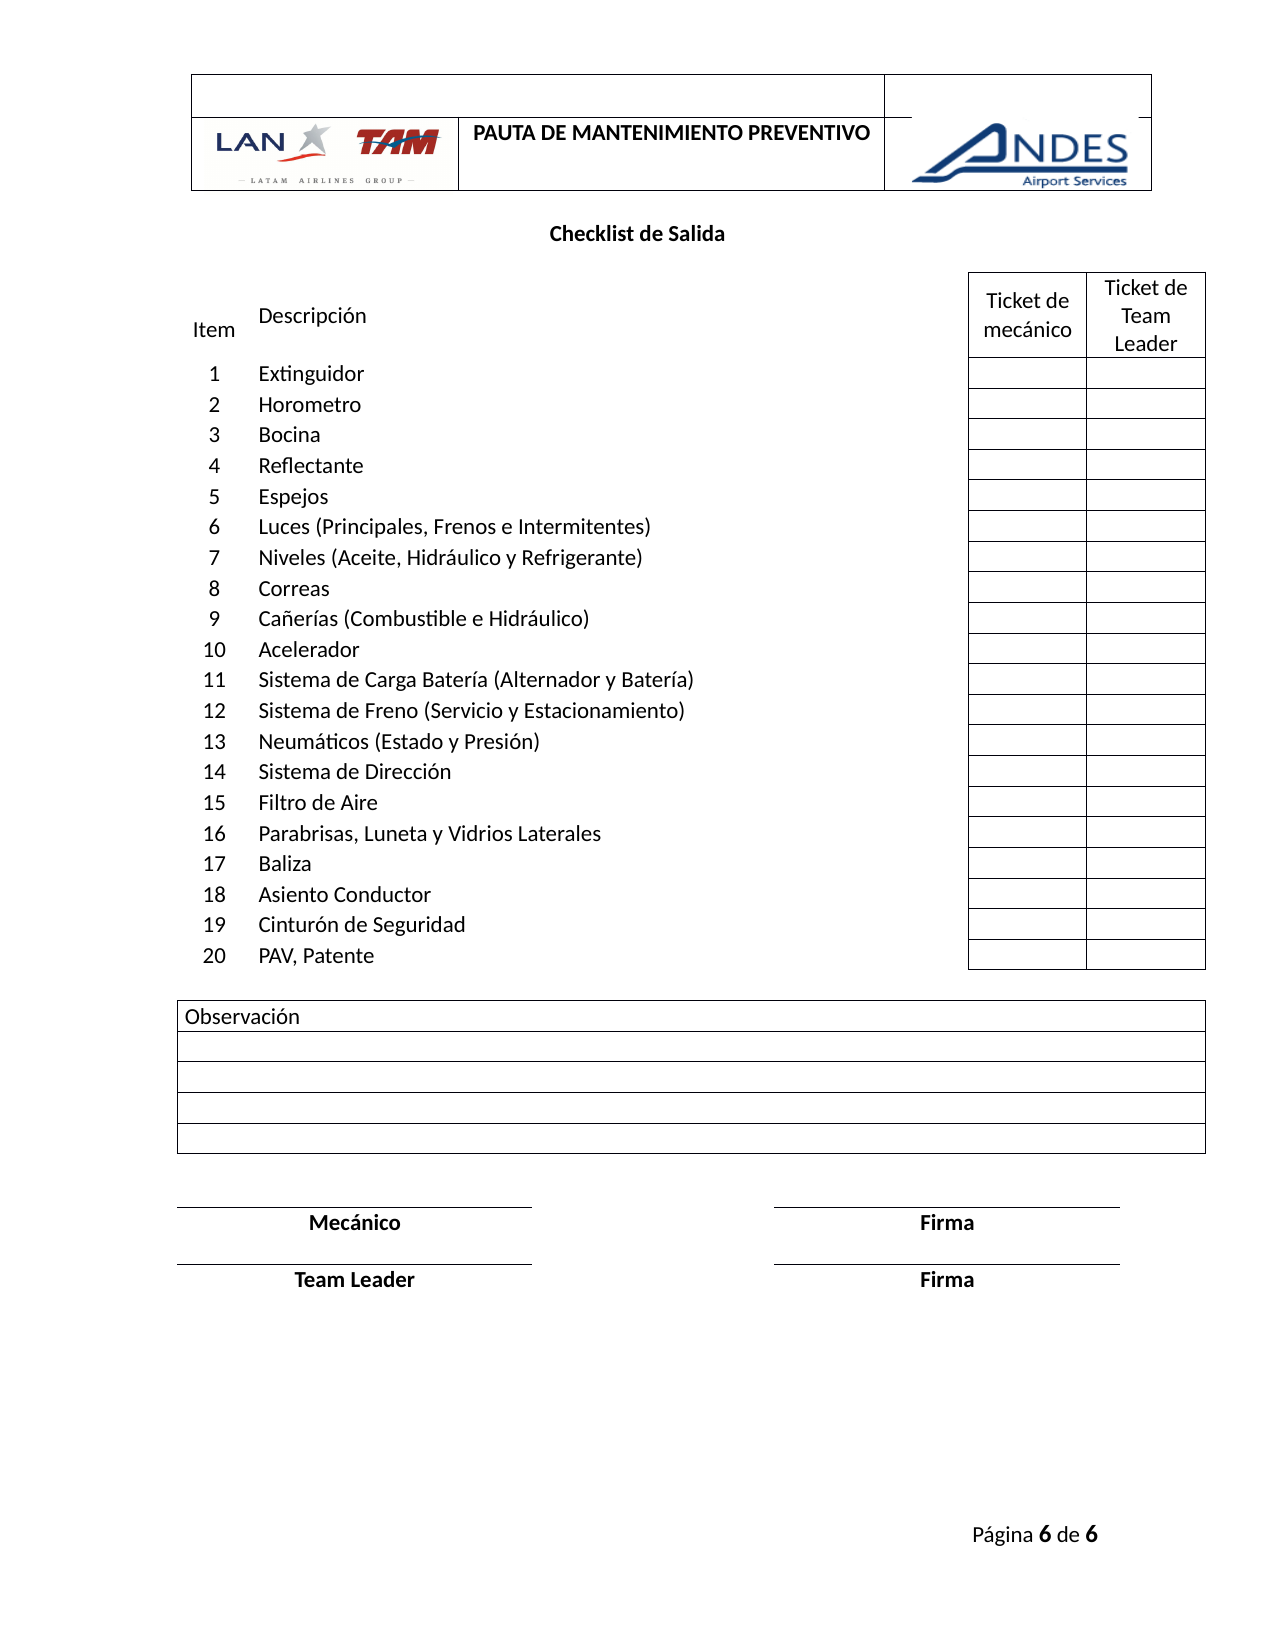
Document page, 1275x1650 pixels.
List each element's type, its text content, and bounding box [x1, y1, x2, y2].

table_cell Reflectante [251, 449, 968, 479]
table_cell Cinturón de Seguridad [251, 908, 968, 939]
table_cell 12 [177, 694, 251, 724]
table_cell [969, 358, 1086, 387]
table_cell 18 [177, 878, 251, 908]
table_cell [1087, 450, 1205, 479]
picture [204, 191, 454, 195]
table_cell Baliza [251, 847, 968, 877]
table_cell [1087, 542, 1205, 571]
table_cell Team Leader [177, 1265, 532, 1293]
table_cell [969, 817, 1086, 847]
table_cell 13 [177, 724, 251, 755]
table_cell [178, 1032, 1205, 1061]
table_cell [969, 695, 1086, 724]
table_cell Espejos [251, 479, 968, 510]
table_cell [1087, 511, 1205, 541]
table_cell [1087, 358, 1205, 387]
table_cell [1087, 817, 1205, 847]
table_cell Filtro de Aire [251, 786, 968, 816]
table_cell [1087, 634, 1205, 663]
table_cell 20 [177, 939, 251, 969]
table_cell [178, 1062, 1205, 1092]
table_cell Horometro [251, 388, 968, 418]
table_cell 14 [177, 755, 251, 786]
table_header Ticket de Team Leader [1087, 273, 1205, 357]
table_cell [1087, 664, 1205, 694]
table_cell [177, 969, 1205, 1000]
table_cell 9 [177, 602, 251, 632]
table_header [649, 1207, 774, 1236]
table_cell [969, 389, 1086, 418]
table_cell [1087, 695, 1205, 724]
table_cell [969, 480, 1086, 510]
table_cell 17 [177, 847, 251, 877]
table_cell [969, 848, 1086, 877]
table_cell Sistema de Carga Batería (Alternador y Batería) [251, 663, 968, 694]
table_cell PAV, Patente [251, 939, 968, 969]
table_cell 8 [177, 571, 251, 602]
table_cell [1087, 725, 1205, 755]
table_cell 10 [177, 633, 251, 663]
table_header Mecánico [177, 1208, 532, 1236]
table_cell [1087, 603, 1205, 632]
table_cell [969, 879, 1086, 908]
table_cell Bocina [251, 418, 968, 449]
table_cell Parabrisas, Luneta y Vidrios Laterales [251, 816, 968, 847]
table_cell 11 [177, 663, 251, 694]
table_cell [969, 787, 1086, 816]
table_cell Observación [178, 1001, 1205, 1031]
table_cell 16 [177, 816, 251, 847]
table_cell Extinguidor [251, 357, 968, 387]
table_cell 2 [177, 388, 251, 418]
table_cell Correas [251, 571, 968, 602]
table_cell Firma [774, 1265, 1120, 1293]
table_header Descripción [251, 272, 968, 357]
table_cell Luces (Principales, Frenos e Intermitentes) [251, 510, 968, 541]
table_cell [178, 1124, 1205, 1153]
table_cell [774, 1236, 1120, 1264]
table_cell [969, 450, 1086, 479]
table_cell 4 [177, 449, 251, 479]
table_cell [969, 725, 1086, 755]
table_cell [177, 1236, 532, 1264]
table_header Ticket de mecánico [969, 273, 1086, 357]
table_cell [969, 940, 1086, 969]
table_cell Niveles (Aceite, Hidráulico y Refrigerante) [251, 541, 968, 571]
table_cell 15 [177, 786, 251, 816]
table_header Item [177, 272, 251, 357]
table_cell 1 [177, 357, 251, 387]
table_cell [532, 1236, 649, 1264]
table_header [532, 1207, 649, 1236]
table_cell Neumáticos (Estado y Presión) [251, 724, 968, 755]
table_cell [1087, 572, 1205, 602]
table_cell [532, 1264, 649, 1293]
table_cell 6 [177, 510, 251, 541]
table_cell [1087, 756, 1205, 786]
table_cell [1087, 419, 1205, 449]
table_cell 7 [177, 541, 251, 571]
table_header Firma [774, 1208, 1120, 1236]
table_cell Asiento Conductor [251, 878, 968, 908]
table_cell [649, 1264, 774, 1293]
table_cell 19 [177, 908, 251, 939]
table_cell [969, 664, 1086, 694]
table_cell [969, 603, 1086, 632]
picture [204, 118, 454, 190]
table_cell [1087, 480, 1205, 510]
table_cell [969, 756, 1086, 786]
table_cell [1087, 909, 1205, 939]
table_cell [969, 419, 1086, 449]
table_cell [1087, 787, 1205, 816]
table_cell [649, 1236, 774, 1264]
table_cell [969, 542, 1086, 571]
table_cell [969, 511, 1086, 541]
picture [911, 117, 1139, 190]
table_cell Acelerador [251, 633, 968, 663]
table_cell [969, 572, 1086, 602]
table_cell [1087, 848, 1205, 877]
table_cell [1087, 389, 1205, 418]
table_cell [969, 909, 1086, 939]
table_cell Sistema de Freno (Servicio y Estacionamiento) [251, 694, 968, 724]
table_cell [1087, 940, 1205, 969]
table_cell [1087, 879, 1205, 908]
table_cell Cañerías (Combustible e Hidráulico) [251, 602, 968, 632]
table_cell [969, 634, 1086, 663]
table_cell Sistema de Dirección [251, 755, 968, 786]
table_cell 5 [177, 479, 251, 510]
table_cell 3 [177, 418, 251, 449]
text Checklist de Salida [177, 219, 1098, 247]
table_cell [178, 1093, 1205, 1122]
